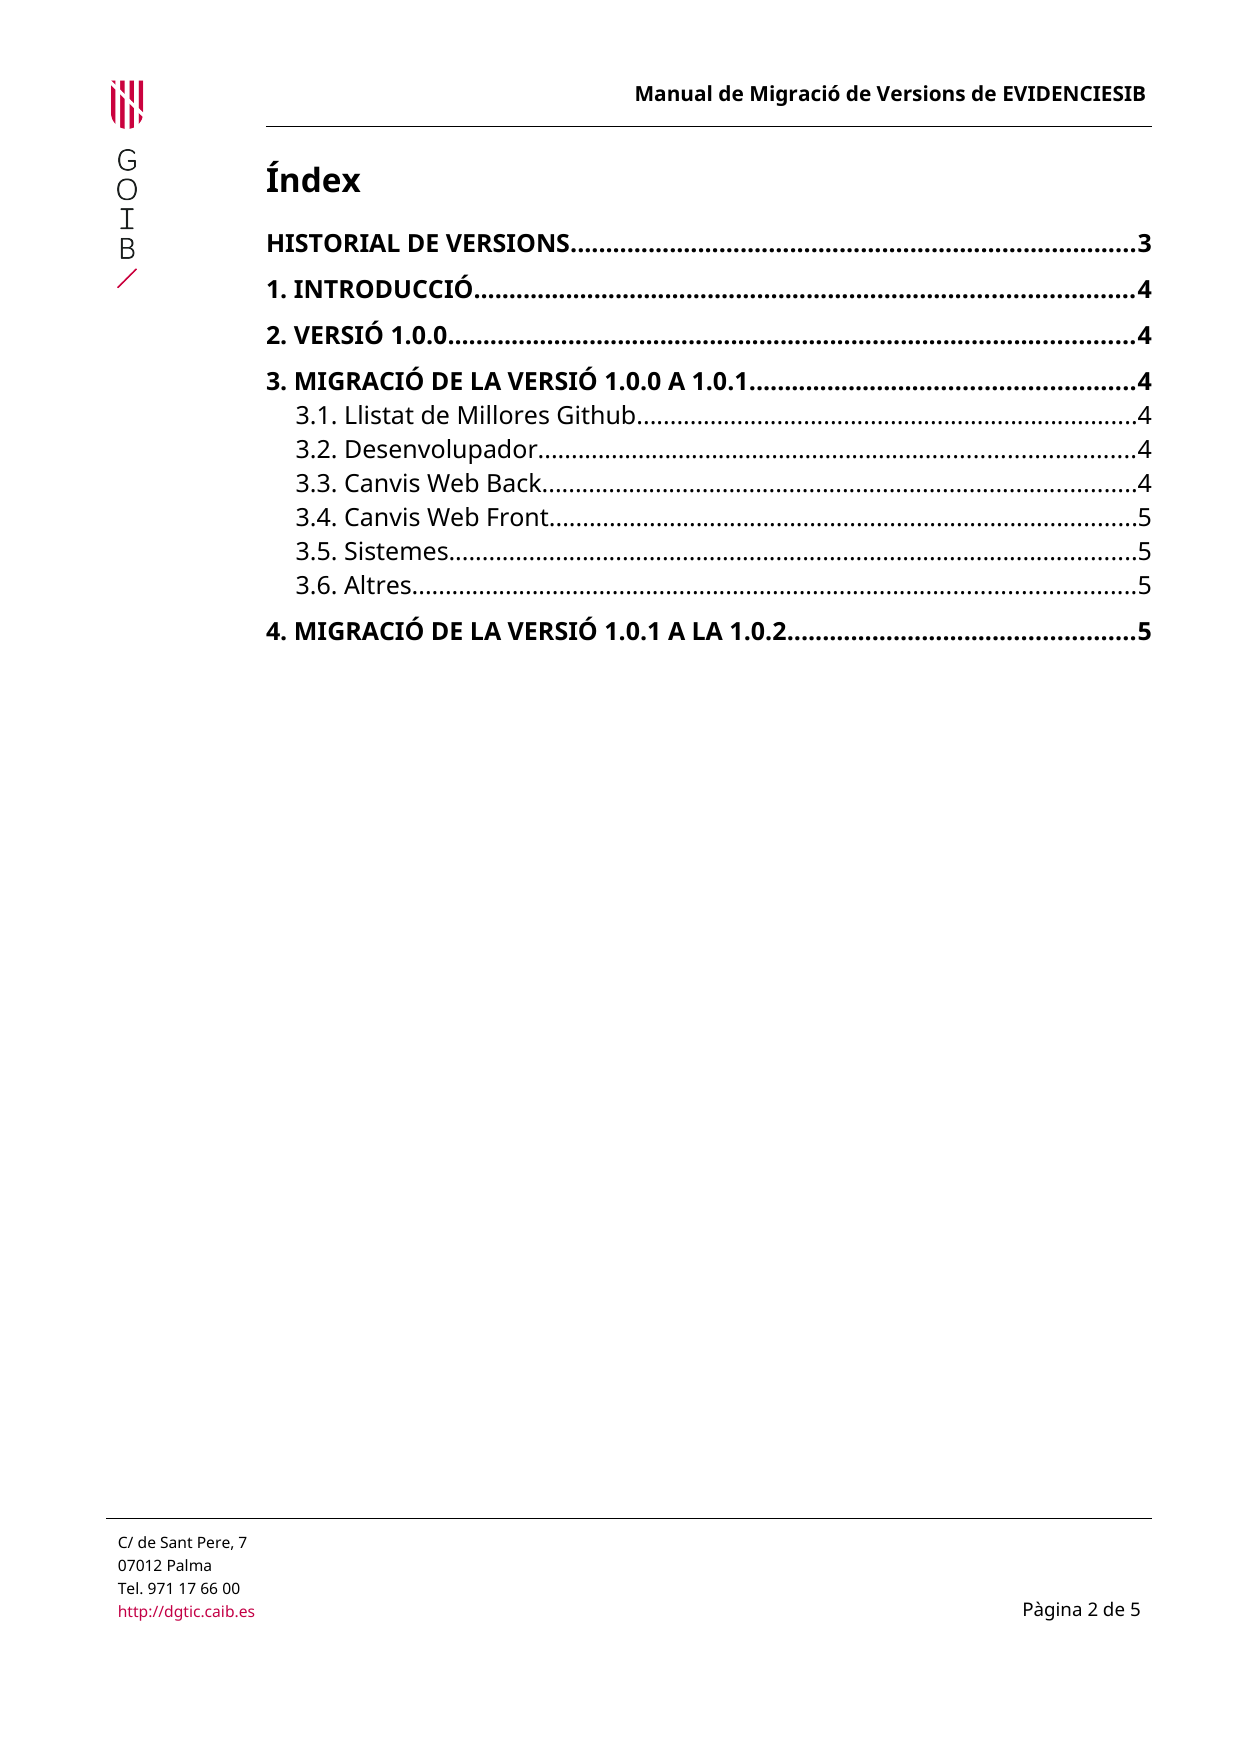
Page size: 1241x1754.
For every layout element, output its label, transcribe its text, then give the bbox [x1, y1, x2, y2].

text 3.5. Sistemes 5 [295, 534, 1152, 568]
text 3.2. Desenvolupador 4 [295, 432, 1152, 466]
text Historial de versions 3 [266, 226, 1152, 260]
subtitle Índex [266, 156, 1152, 202]
text 4. Migració de la Versió 1.0.1 a la 1.0.2 5 [266, 614, 1152, 648]
text 3.3. Canvis Web Back 4 [295, 466, 1152, 500]
text 3. Migració de la Versió 1.0.0 a 1.0.1 4 [266, 363, 1152, 398]
text 2. Versió 1.0.0 4 [266, 318, 1152, 352]
picture [82, 57, 172, 319]
text 3.6. Altres 5 [295, 568, 1152, 602]
text 3.4. Canvis Web Front 5 [295, 500, 1152, 534]
text 1. Introducció 4 [266, 272, 1152, 306]
text 3.1. Llistat de Millores Github 4 [295, 398, 1152, 432]
